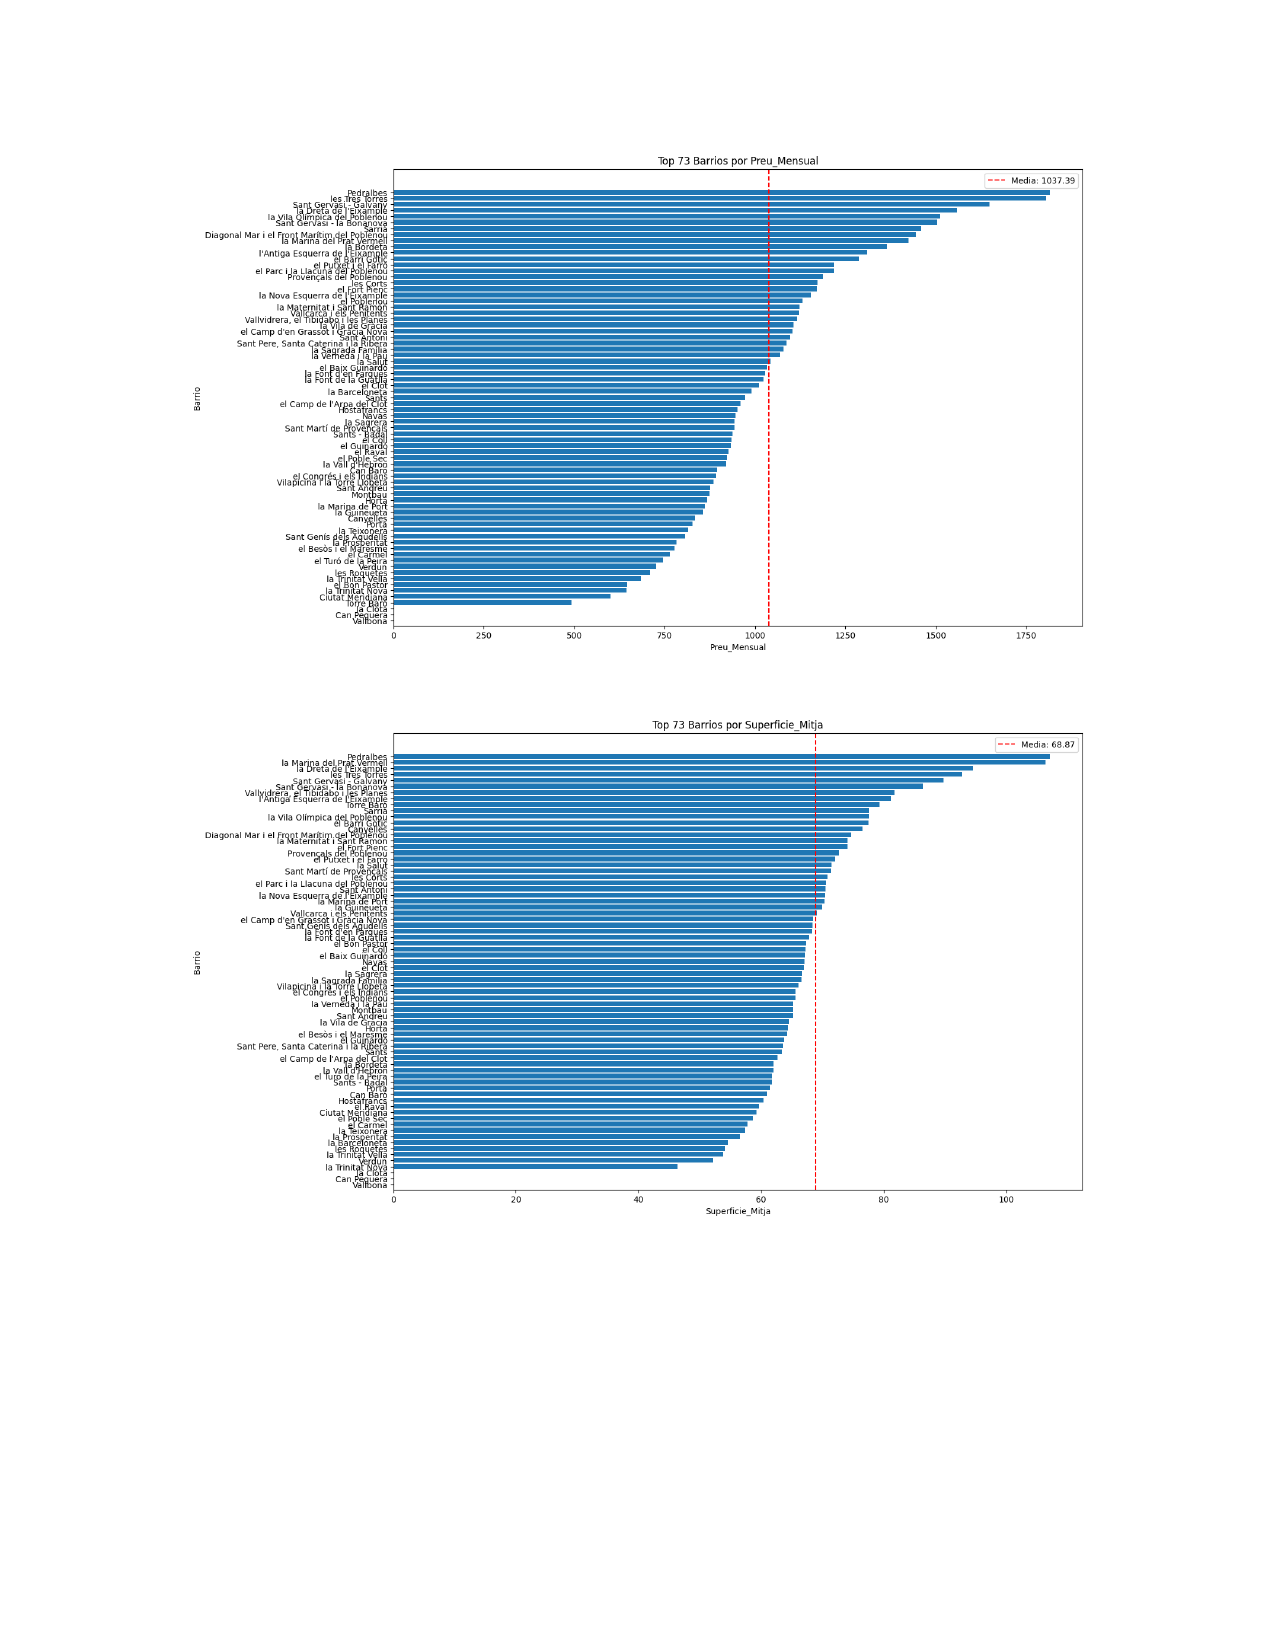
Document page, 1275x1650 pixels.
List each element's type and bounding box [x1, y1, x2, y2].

picture [187, 150, 1088, 657]
picture [187, 714, 1088, 1221]
